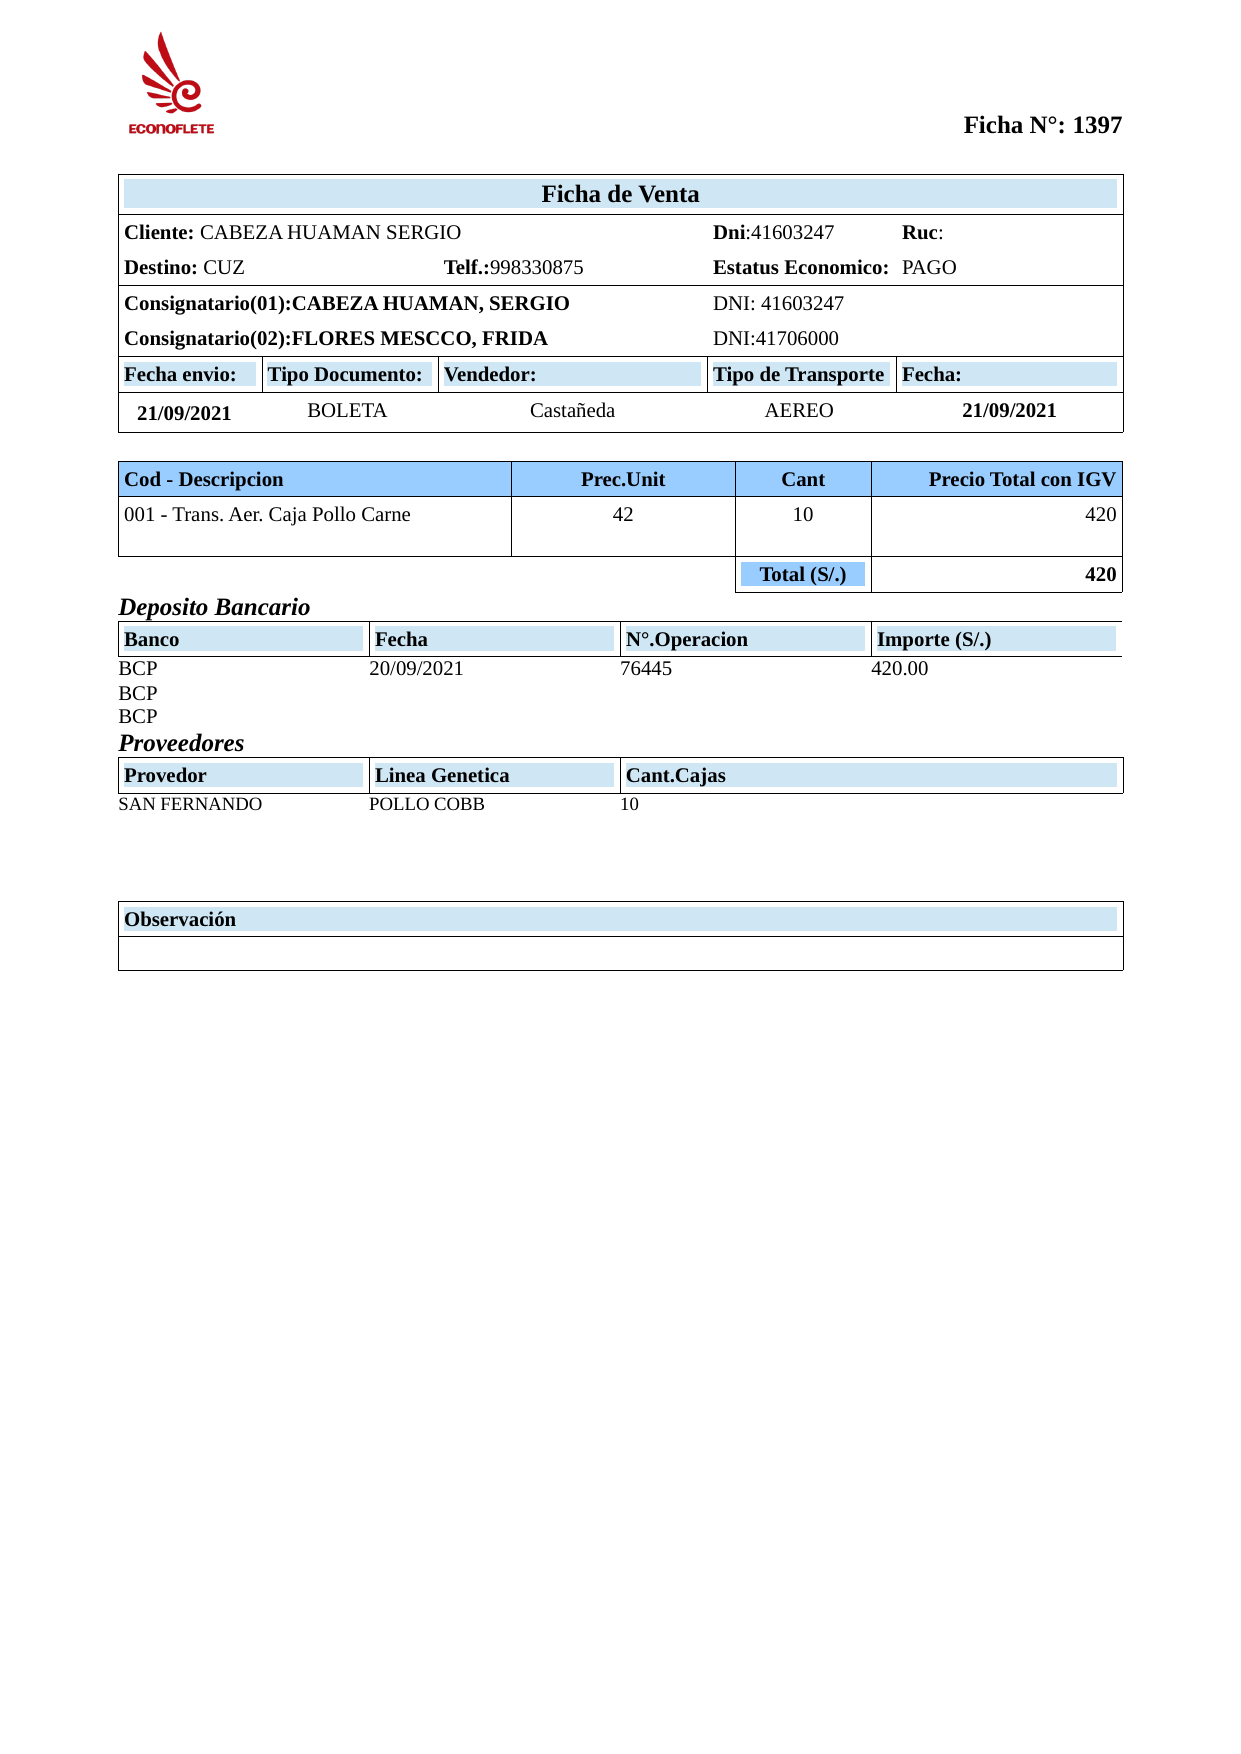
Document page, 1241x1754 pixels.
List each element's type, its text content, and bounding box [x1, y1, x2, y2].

table_cell Fecha: [897, 357, 1123, 392]
picture [118, 31, 225, 134]
table_cell [620, 836, 1123, 858]
table_cell Estatus Economico: [707, 249, 896, 285]
table_cell Fecha envio: [119, 357, 262, 392]
table_cell [620, 858, 1123, 879]
table_cell [119, 937, 1123, 969]
table_cell BCP [118, 657, 369, 680]
table_cell BCP [118, 705, 369, 728]
table_cell 420.00 [871, 657, 1122, 680]
table_cell [620, 680, 871, 704]
table_cell 001 - Trans. Aer. Caja Pollo Carne [119, 497, 511, 556]
table_cell [118, 815, 369, 836]
table_header Observación [119, 902, 1123, 936]
table_cell PAGO [896, 249, 1123, 285]
table_cell [871, 705, 1122, 728]
table_cell SAN FERNANDO [118, 794, 369, 814]
table_cell [871, 680, 1122, 704]
table_cell 420 [872, 497, 1122, 556]
table_header Provedor [119, 758, 369, 793]
table_cell [369, 836, 620, 858]
table_cell 20/09/2021 [369, 657, 620, 680]
table_cell 21/09/2021 [119, 393, 262, 432]
table_header Cant.Cajas [621, 758, 1123, 793]
table_header Banco [119, 622, 369, 656]
table_header Cod - Descripcion [119, 462, 511, 496]
table_header Importe (S/.) [872, 622, 1122, 656]
table_cell Destino: CUZ [119, 249, 438, 285]
text Deposito Bancario [118, 592, 1122, 621]
table_cell 420 [872, 557, 1122, 592]
table_cell Consignatario(02):FLORES MESCCO, FRIDA [119, 321, 707, 356]
table_cell Total (S/.) [736, 557, 871, 592]
table_header Prec.Unit [512, 462, 735, 496]
table_cell BOLETA [262, 393, 438, 432]
table_cell [118, 858, 369, 879]
table_cell [369, 858, 620, 879]
text Proveedores [118, 728, 1122, 757]
table_cell [369, 680, 620, 704]
table_cell [369, 879, 620, 901]
table_header N°.Operacion [621, 622, 871, 656]
table_cell Telf.:998330875 [438, 249, 707, 285]
table_cell [620, 705, 871, 728]
table_cell [620, 879, 1123, 901]
table_cell [369, 705, 620, 728]
table_cell POLLO COBB [369, 794, 620, 814]
table_cell Castañeda [438, 393, 707, 432]
table_cell DNI: 41603247 [707, 286, 1123, 321]
table_cell Ruc: [896, 215, 1123, 249]
table_cell [511, 557, 735, 592]
table_header Fecha [370, 622, 620, 656]
table_cell 10 [620, 794, 1123, 814]
table_header Cant [736, 462, 871, 496]
table_cell 76445 [620, 657, 871, 680]
table_cell DNI:41706000 [707, 321, 1123, 356]
table_header Linea Genetica [370, 758, 620, 793]
table_cell 21/09/2021 [896, 393, 1123, 432]
table_cell Tipo de Transporte [708, 357, 896, 392]
table_cell [369, 815, 620, 836]
table_cell [620, 815, 1123, 836]
table_cell 10 [736, 497, 871, 556]
table_cell [118, 879, 369, 901]
table_cell Vendedor: [439, 357, 707, 392]
table_cell 42 [512, 497, 735, 556]
table_cell Dni:41603247 [707, 215, 896, 249]
table_cell BCP [118, 680, 369, 704]
table_cell AEREO [707, 393, 896, 432]
table_header Ficha de Venta [119, 175, 1123, 214]
table_cell [118, 557, 511, 592]
table_cell Cliente: CABEZA HUAMAN SERGIO [119, 215, 707, 249]
table_cell Tipo Documento: [263, 357, 438, 392]
table_header Precio Total con IGV [872, 462, 1122, 496]
table_cell [118, 836, 369, 858]
table_cell Consignatario(01):CABEZA HUAMAN, SERGIO [119, 286, 707, 321]
